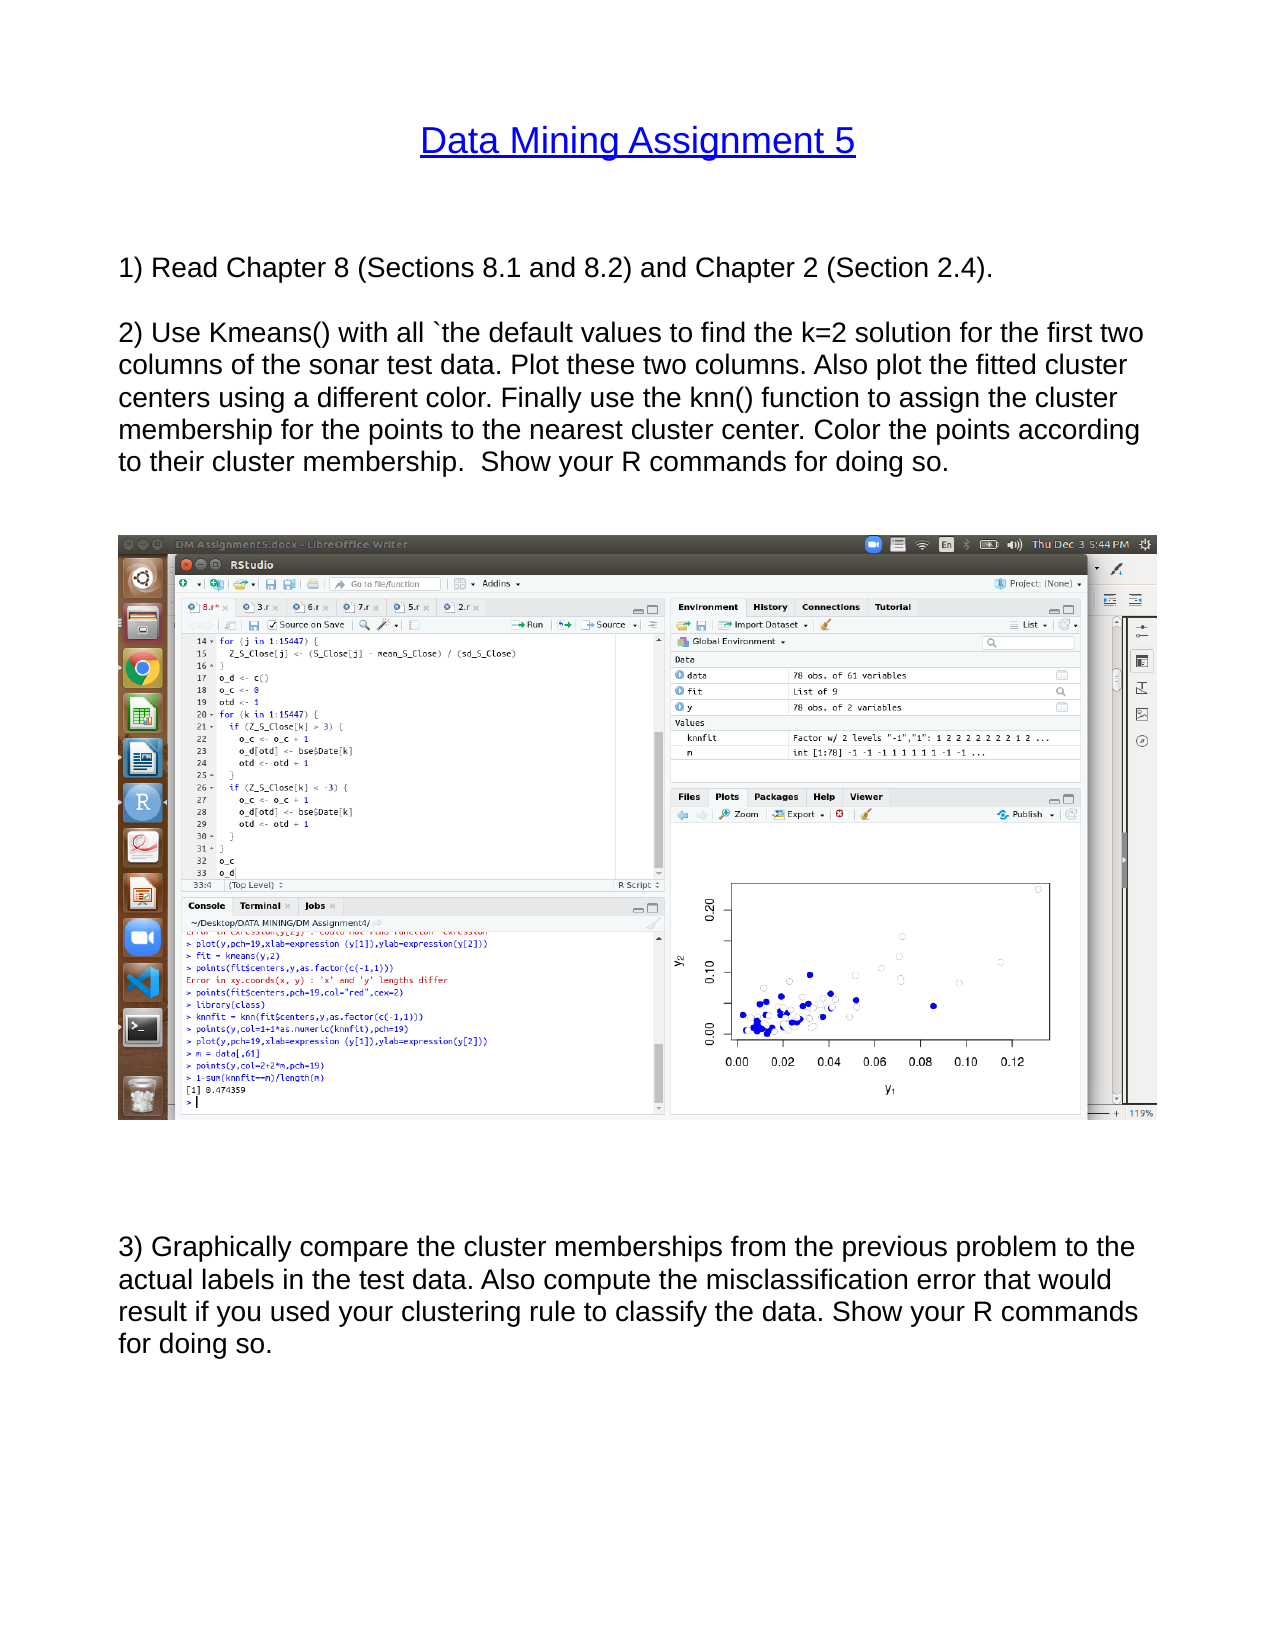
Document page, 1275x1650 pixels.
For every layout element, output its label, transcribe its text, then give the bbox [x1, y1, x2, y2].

text 1) Read Chapter 8 (Sections 8.1 and 8.2) and Chapter 2 (Section 2.4). 2) Use Kmeans() with all `the default values to find the k=2 solution for the first two columns of the sonar test data. Plot these two columns. Also plot the fitted cluster centers using a different color. Finally use the knn() function to assign the cluster membership for the points to the nearest cluster center. Color the points according to their cluster membership. Show your R commands for doing so. [118, 186, 1157, 510]
picture [118, 535, 1157, 1120]
text 3) Graphically compare the cluster memberships from the previous problem to the actual labels in the test data. Also compute the misclassification error that would result if you used your clustering rule to classify the data. Show your R commands for doing so. [118, 1230, 1157, 1392]
text Data Mining Assignment 5 [118, 118, 1157, 161]
